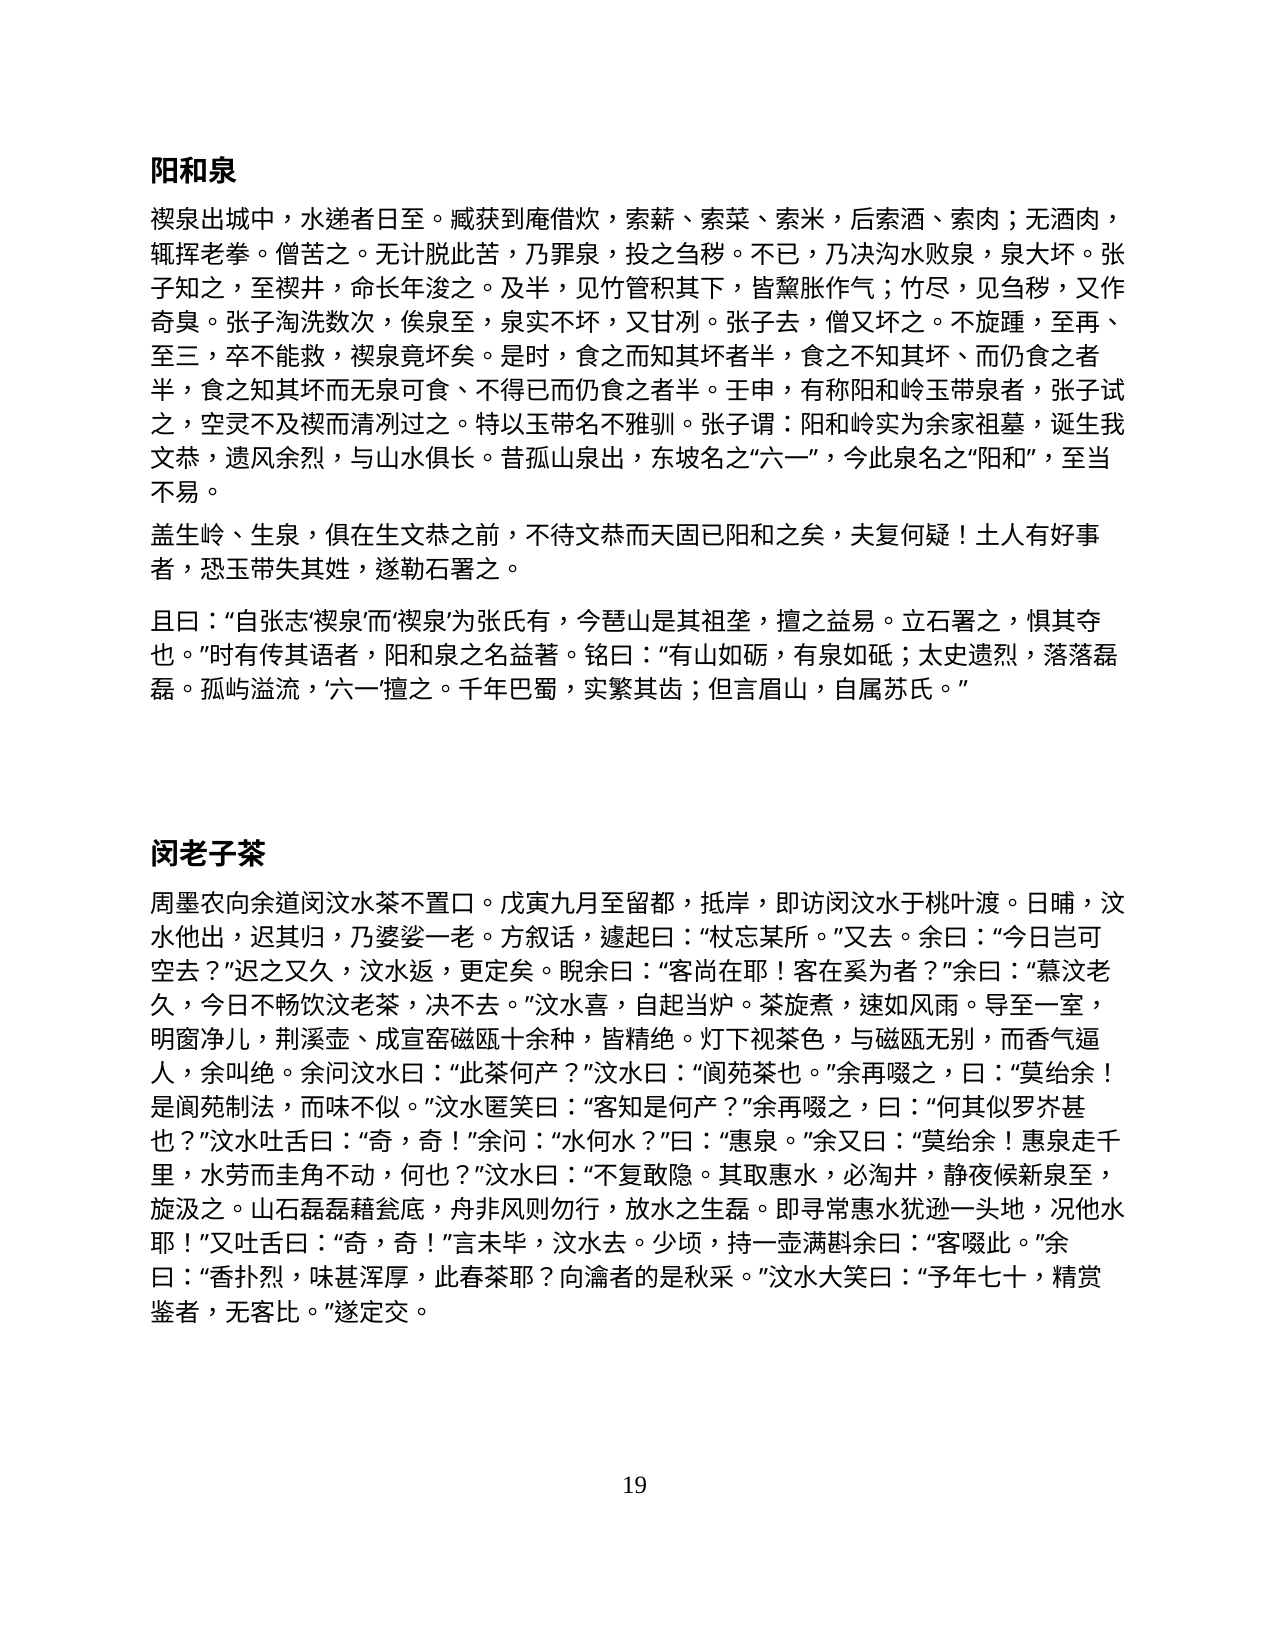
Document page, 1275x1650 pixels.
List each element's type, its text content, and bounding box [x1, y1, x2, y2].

text 且曰：“自张志‘禊泉’而‘禊泉’为张氏有，今琶山是其祖垄，擅之益易。立石署之，惧其夺也。”时有传其语者，阳和泉之名益著。铭曰：“有山如砺，有泉如砥；太史遗烈，落落磊磊。孤屿溢流，‘六一’擅之。千年巴蜀，实繁其齿；但言眉山，自属苏氏。” [150, 604, 1125, 706]
subtitle 阳和泉 [150, 150, 1125, 190]
text 禊泉出城中，水递者日至。臧获到庵借炊，索薪、索菜、索米，后索酒、索肉；无酒肉，辄挥老拳。僧苦之。无计脱此苦，乃罪泉，投之刍秽。不已，乃决沟水败泉，泉大坏。张子知之，至禊井，命长年浚之。及半，见竹管积其下，皆黧胀作气；竹尽，见刍秽，又作奇臭。张子淘洗数次，俟泉至，泉实不坏，又甘冽。张子去，僧又坏之。不旋踵，至再、至三，卒不能救，禊泉竟坏矣。是时，食之而知其坏者半，食之不知其坏、而仍食之者半，食之知其坏而无泉可食、不得已而仍食之者半。壬申，有称阳和岭玉带泉者，张子试之，空灵不及禊而清冽过之。特以玉带名不雅驯。张子谓：阳和岭实为余家祖墓，诞生我文恭，遗风余烈，与山水俱长。昔孤山泉出，东坡名之“六一”，今此泉名之“阳和”，至当不易。 [150, 202, 1125, 509]
subtitle 闵老子茶 [150, 833, 1125, 873]
text 周墨农向余道闵汶水茶不置口。戊寅九月至留都，抵岸，即访闵汶水于桃叶渡。日晡，汶水他出，迟其归，乃婆娑一老。方叙话，遽起曰：“杖忘某所。”又去。余曰：“今日岂可空去？”迟之又久，汶水返，更定矣。睨余曰：“客尚在耶！客在奚为者？”余曰：“慕汶老久，今日不畅饮汶老茶，决不去。”汶水喜，自起当炉。茶旋煮，速如风雨。导至一室，明窗净儿，荆溪壶、成宣窑磁瓯十余种，皆精绝。灯下视茶色，与磁瓯无别，而香气逼人，余叫绝。余问汶水曰：“此茶何产？”汶水曰：“阆苑茶也。”余再啜之，曰：“莫绐余！是阆苑制法，而味不似。”汶水匿笑曰：“客知是何产？”余再啜之，曰：“何其似罗岕甚也？”汶水吐舌曰：“奇，奇！”余问：“水何水？”曰：“惠泉。”余又曰：“莫绐余！惠泉走千里，水劳而圭角不动，何也？”汶水曰：“不复敢隐。其取惠水，必淘井，静夜候新泉至，旋汲之。山石磊磊藉瓮底，舟非风则勿行，放水之生磊。即寻常惠水犹逊一头地，况他水耶！”又吐舌曰：“奇，奇！”言未毕，汶水去。少顷，持一壶满斟余曰：“客啜此。”余曰：“香扑烈，味甚浑厚，此春茶耶？向瀹者的是秋采。”汶水大笑曰：“予年七十，精赏鉴者，无客比。”遂定交。 [150, 885, 1125, 1328]
text 盖生岭、生泉，俱在生文恭之前，不待文恭而天固已阳和之矣，夫复何疑！土人有好事者，恐玉带失其姓，遂勒石署之。 [150, 518, 1125, 586]
